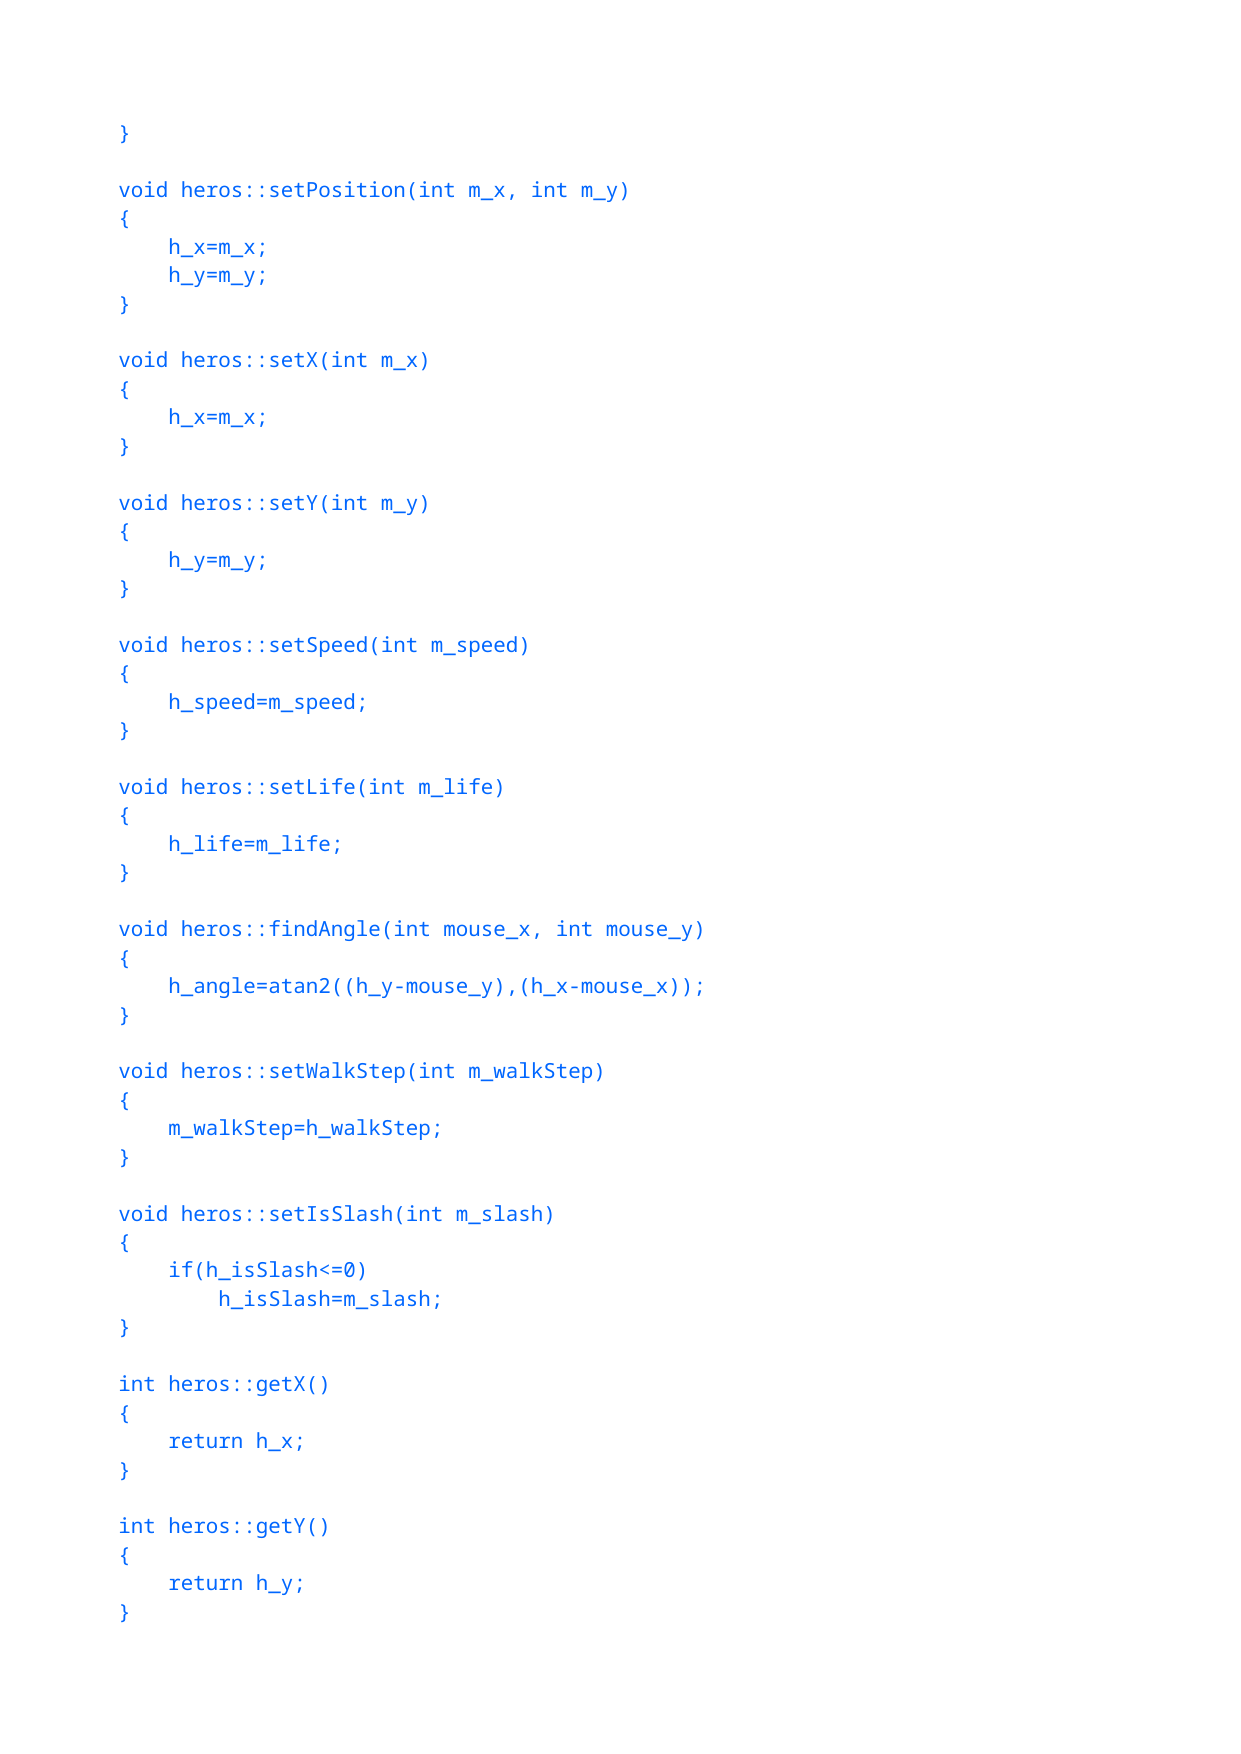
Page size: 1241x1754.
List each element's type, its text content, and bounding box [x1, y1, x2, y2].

text { [118, 943, 1122, 971]
text h_x=m_x; [118, 232, 1122, 260]
text { [118, 516, 1122, 545]
text void heros::setX(int m_x) [118, 346, 1122, 374]
text void heros::setLife(int m_life) [118, 772, 1122, 801]
text if(h_isSlash<=0) [118, 1256, 1122, 1284]
text } [118, 1000, 1122, 1028]
text h_isSlash=m_slash; [118, 1284, 1122, 1312]
text h_y=m_y; [118, 260, 1122, 289]
text { [118, 1227, 1122, 1256]
text return h_y; [118, 1568, 1122, 1597]
text } [118, 1142, 1122, 1170]
text } [118, 1312, 1122, 1341]
text return h_x; [118, 1426, 1122, 1455]
text } [118, 118, 1122, 147]
text h_angle=atan2((h_y-mouse_y),(h_x-mouse_x)); [118, 971, 1122, 1000]
text { [118, 1085, 1122, 1113]
text } [118, 715, 1122, 744]
text } [118, 1455, 1122, 1483]
text int heros::getY() [118, 1512, 1122, 1540]
text void heros::setWalkStep(int m_walkStep) [118, 1057, 1122, 1085]
text { [118, 801, 1122, 829]
text void heros::findAngle(int mouse_x, int mouse_y) [118, 914, 1122, 943]
text void heros::setSpeed(int m_speed) [118, 630, 1122, 658]
text { [118, 658, 1122, 687]
text h_y=m_y; [118, 545, 1122, 573]
text h_life=m_life; [118, 829, 1122, 857]
text void heros::setIsSlash(int m_slash) [118, 1199, 1122, 1227]
text void heros::setY(int m_y) [118, 488, 1122, 516]
text h_speed=m_speed; [118, 687, 1122, 715]
text int heros::getX() [118, 1369, 1122, 1398]
text void heros::setPosition(int m_x, int m_y) [118, 175, 1122, 203]
text { [118, 374, 1122, 402]
text } [118, 431, 1122, 459]
text } [118, 857, 1122, 886]
text } [118, 573, 1122, 602]
text { [118, 1398, 1122, 1426]
text } [118, 289, 1122, 317]
text } [118, 1597, 1122, 1625]
text h_x=m_x; [118, 402, 1122, 431]
text m_walkStep=h_walkStep; [118, 1113, 1122, 1142]
text { [118, 203, 1122, 232]
text { [118, 1540, 1122, 1568]
